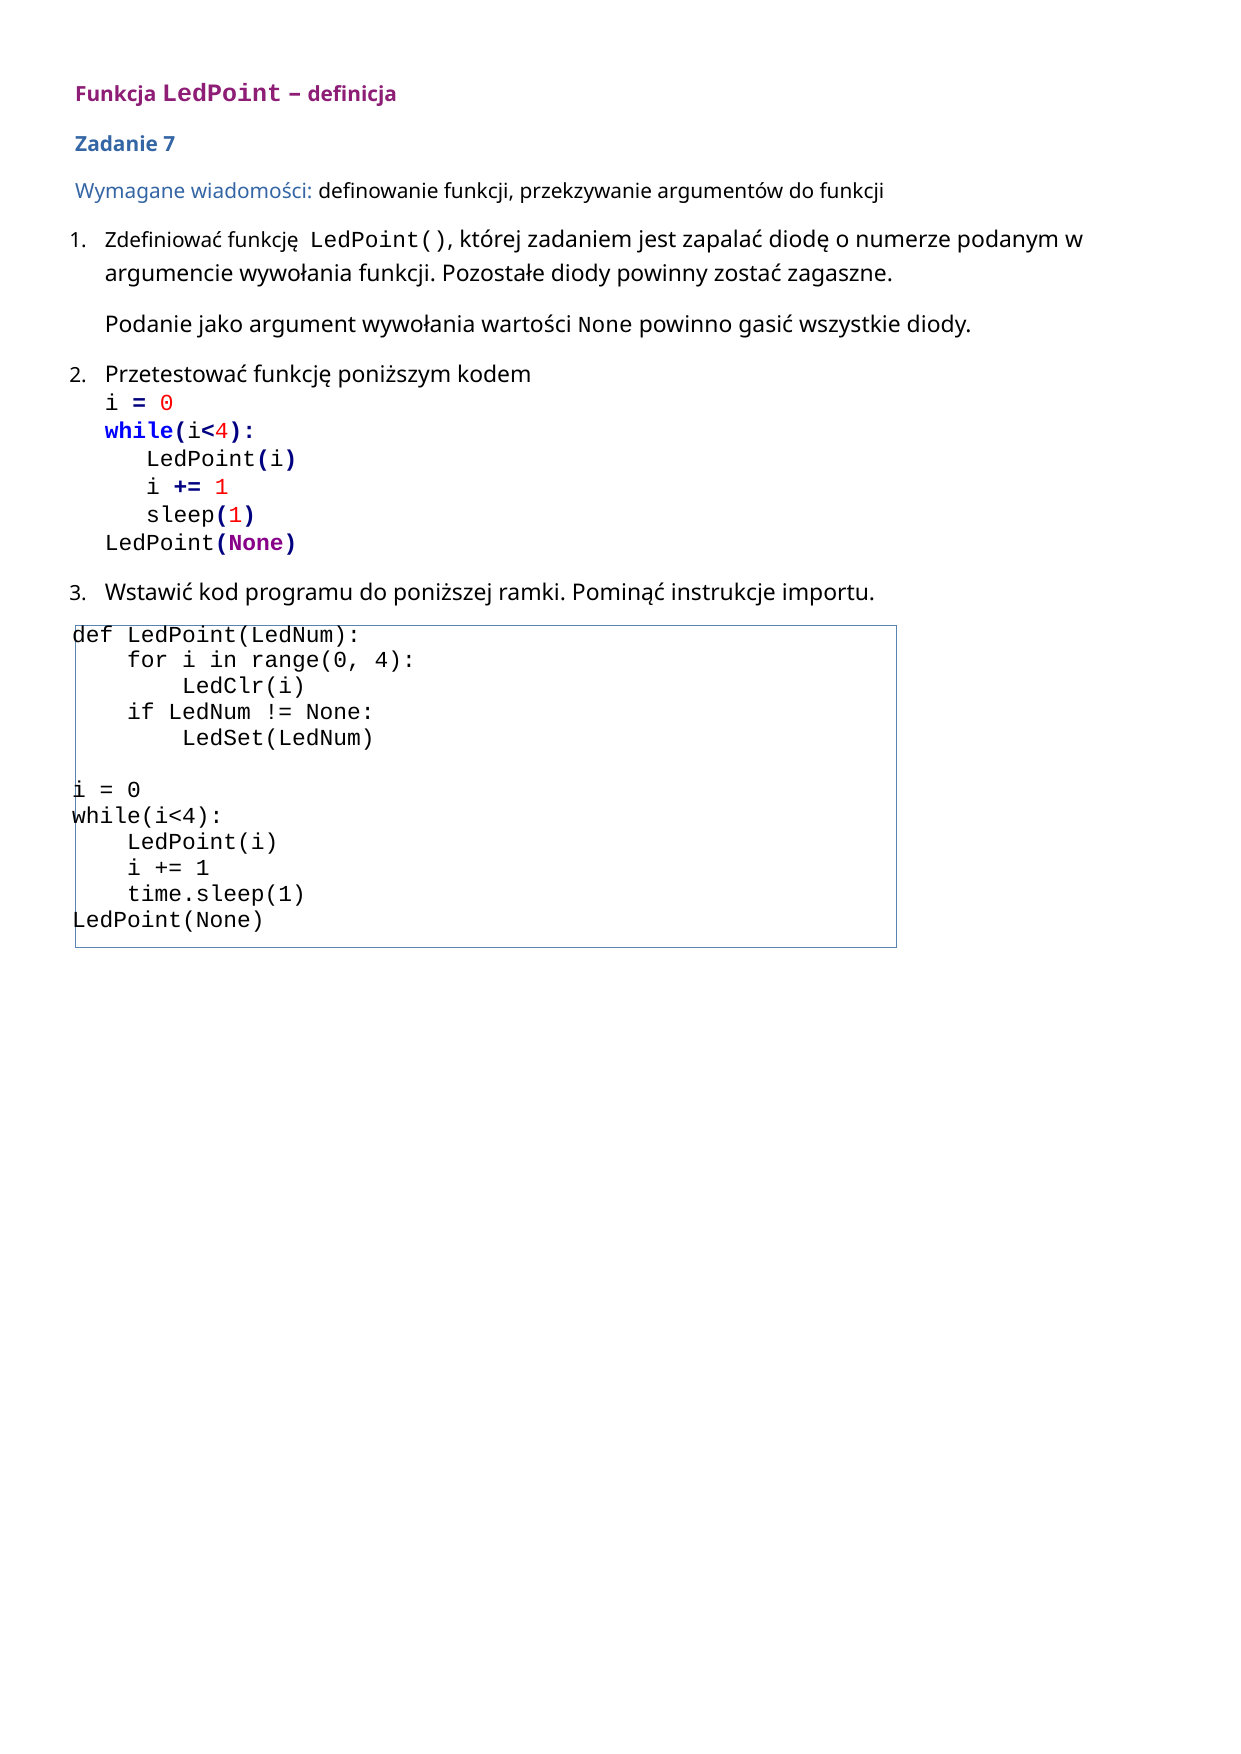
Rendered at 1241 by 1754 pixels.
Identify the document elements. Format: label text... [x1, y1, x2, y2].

list Wstawić kod programu do poniższej ramki. Pominąć instrukcje importu. [69, 575, 1165, 607]
list Przetestować funkcję poniższym kodem i = 0 while(i<4): LedPoint(i) i += 1 sleep(1) LedPoint(None) [69, 358, 1165, 557]
text Funkcja LedPoint – definicja [75, 75, 1165, 109]
text Zadanie 7 [75, 129, 1165, 157]
list Podanie jako argument wywołania wartości None powinno gasić wszystkie diody. [69, 307, 1165, 339]
list Zdefiniować funkcję LedPoint(), której zadaniem jest zapalać diodę o numerze podanym w argumencie wywołania funkcji. Pozostałe diody powinny zostać zagaszne. [69, 223, 1165, 288]
text Wymagane wiadomości: definowanie funkcji, przekzywanie argumentów do funkcji [75, 176, 1165, 204]
